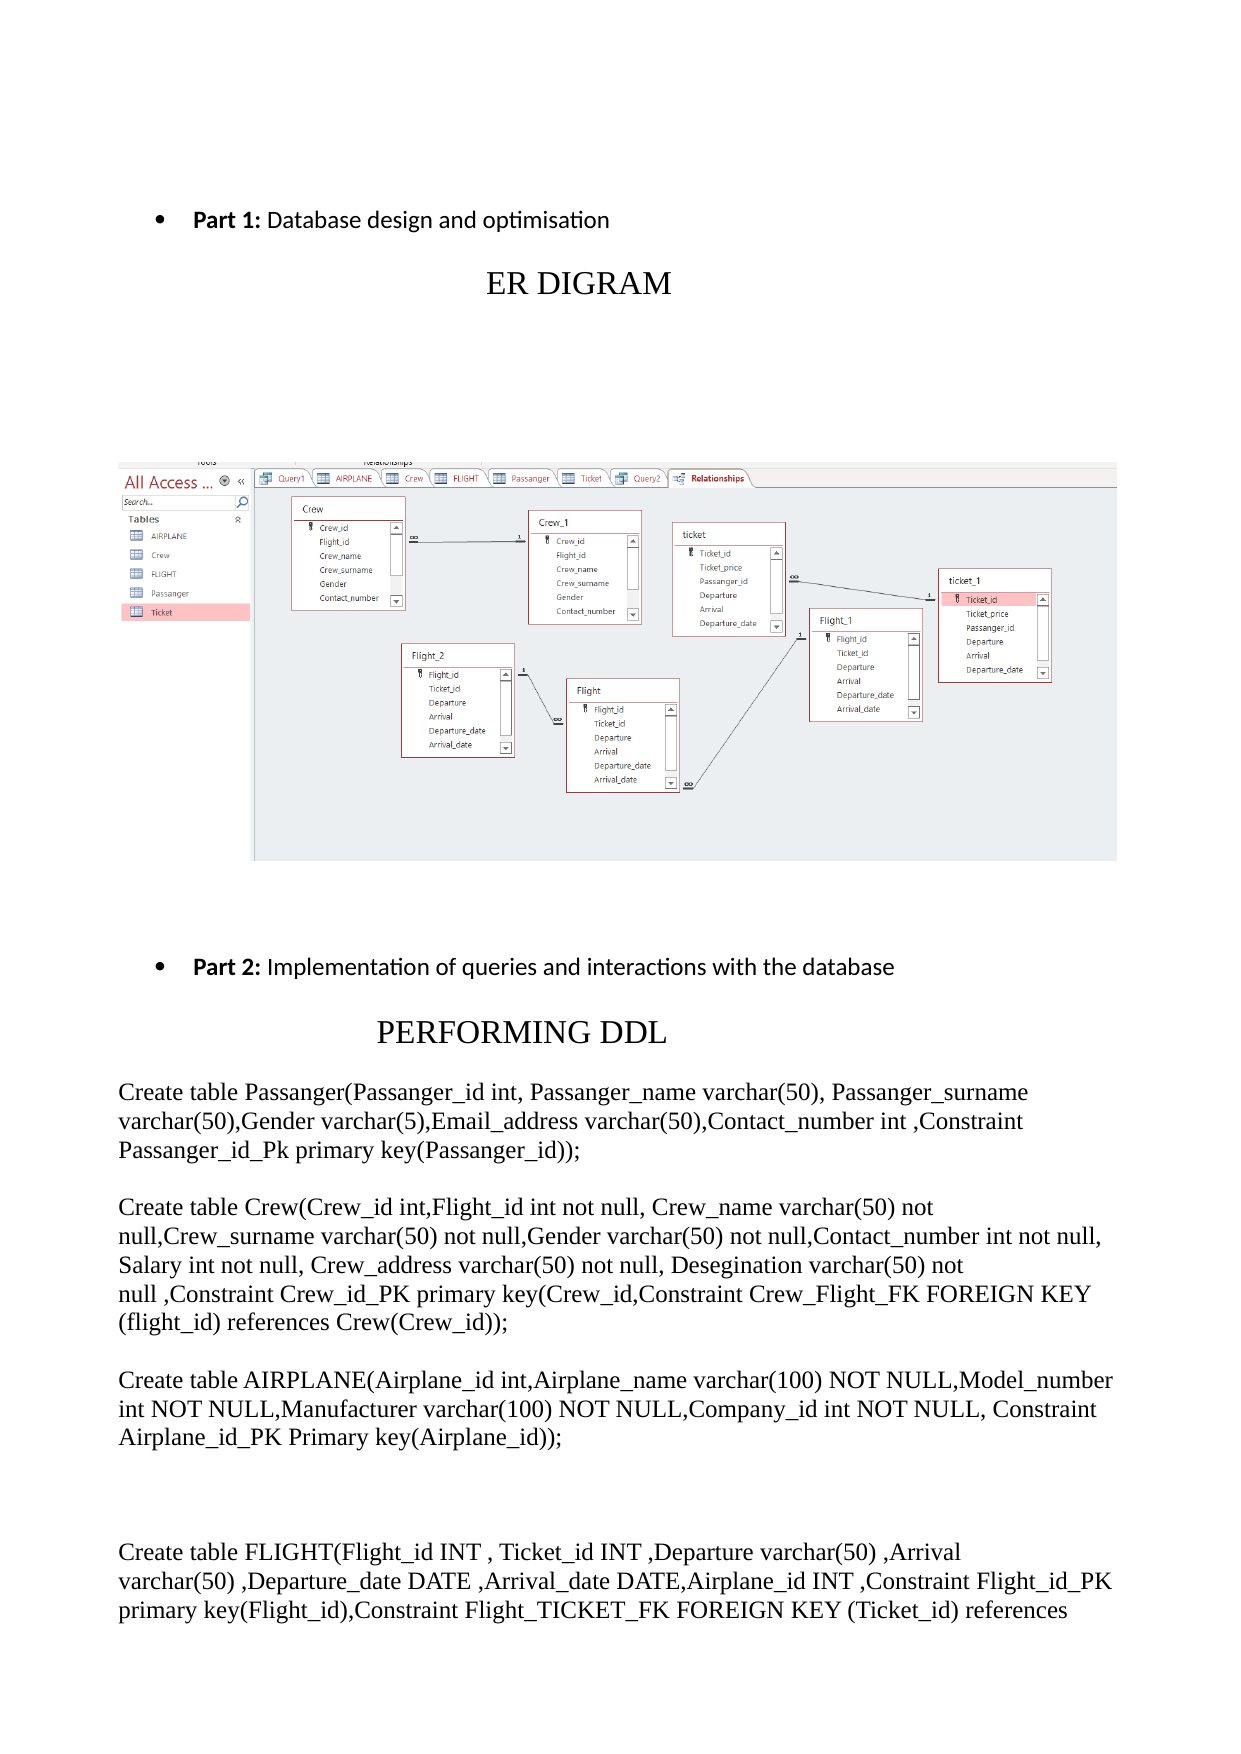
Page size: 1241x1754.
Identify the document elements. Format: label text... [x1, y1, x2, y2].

list Part 2: Implementation of queries and interactions with the database [156, 952, 1122, 982]
text Create table Passanger(Passanger_id int, Passanger_name varchar(50), Passanger_surname varchar(50),Gender varchar(5),Email_address varchar(50),Contact_number int ,Constraint Passanger_id_Pk primary key(Passanger_id)); [118, 1077, 1122, 1164]
picture [118, 462, 1117, 861]
text Create table FLIGHT(Flight_id INT , Ticket_id INT ,Departure varchar(50) ,Arrival varchar(50) ,Departure_date DATE ,Arrival_date DATE,Airplane_id INT ,Constraint Flight_id_PK primary key(Flight_id),Constraint Flight_TICKET_FK FOREIGN KEY (Ticket_id) references [118, 1537, 1122, 1624]
text Create table Crew(Crew_id int,Flight_id int not null, Crew_name varchar(50) not null,Crew_surname varchar(50) not null,Gender varchar(50) not null,Contact_number int not null, Salary int not null, Crew_address varchar(50) not null, Desegination varchar(50) not null ,Constraint Crew_id_PK primary key(Crew_id,Constraint Crew_Flight_FK FOREIGN KEY (flight_id) references Crew(Crew_id)); [118, 1192, 1122, 1336]
text Create table AIRPLANE(Airplane_id int,Airplane_name varchar(100) NOT NULL,Model_number int NOT NULL,Manufacturer varchar(100) NOT NULL,Company_id int NOT NULL, Constraint Airplane_id_PK Primary key(Airplane_id)); [118, 1365, 1122, 1451]
list Part 1: Database design and optimisation [156, 204, 1122, 235]
text ER DIGRAM [118, 264, 1122, 302]
text PERFORMING DDL [118, 1013, 1122, 1051]
